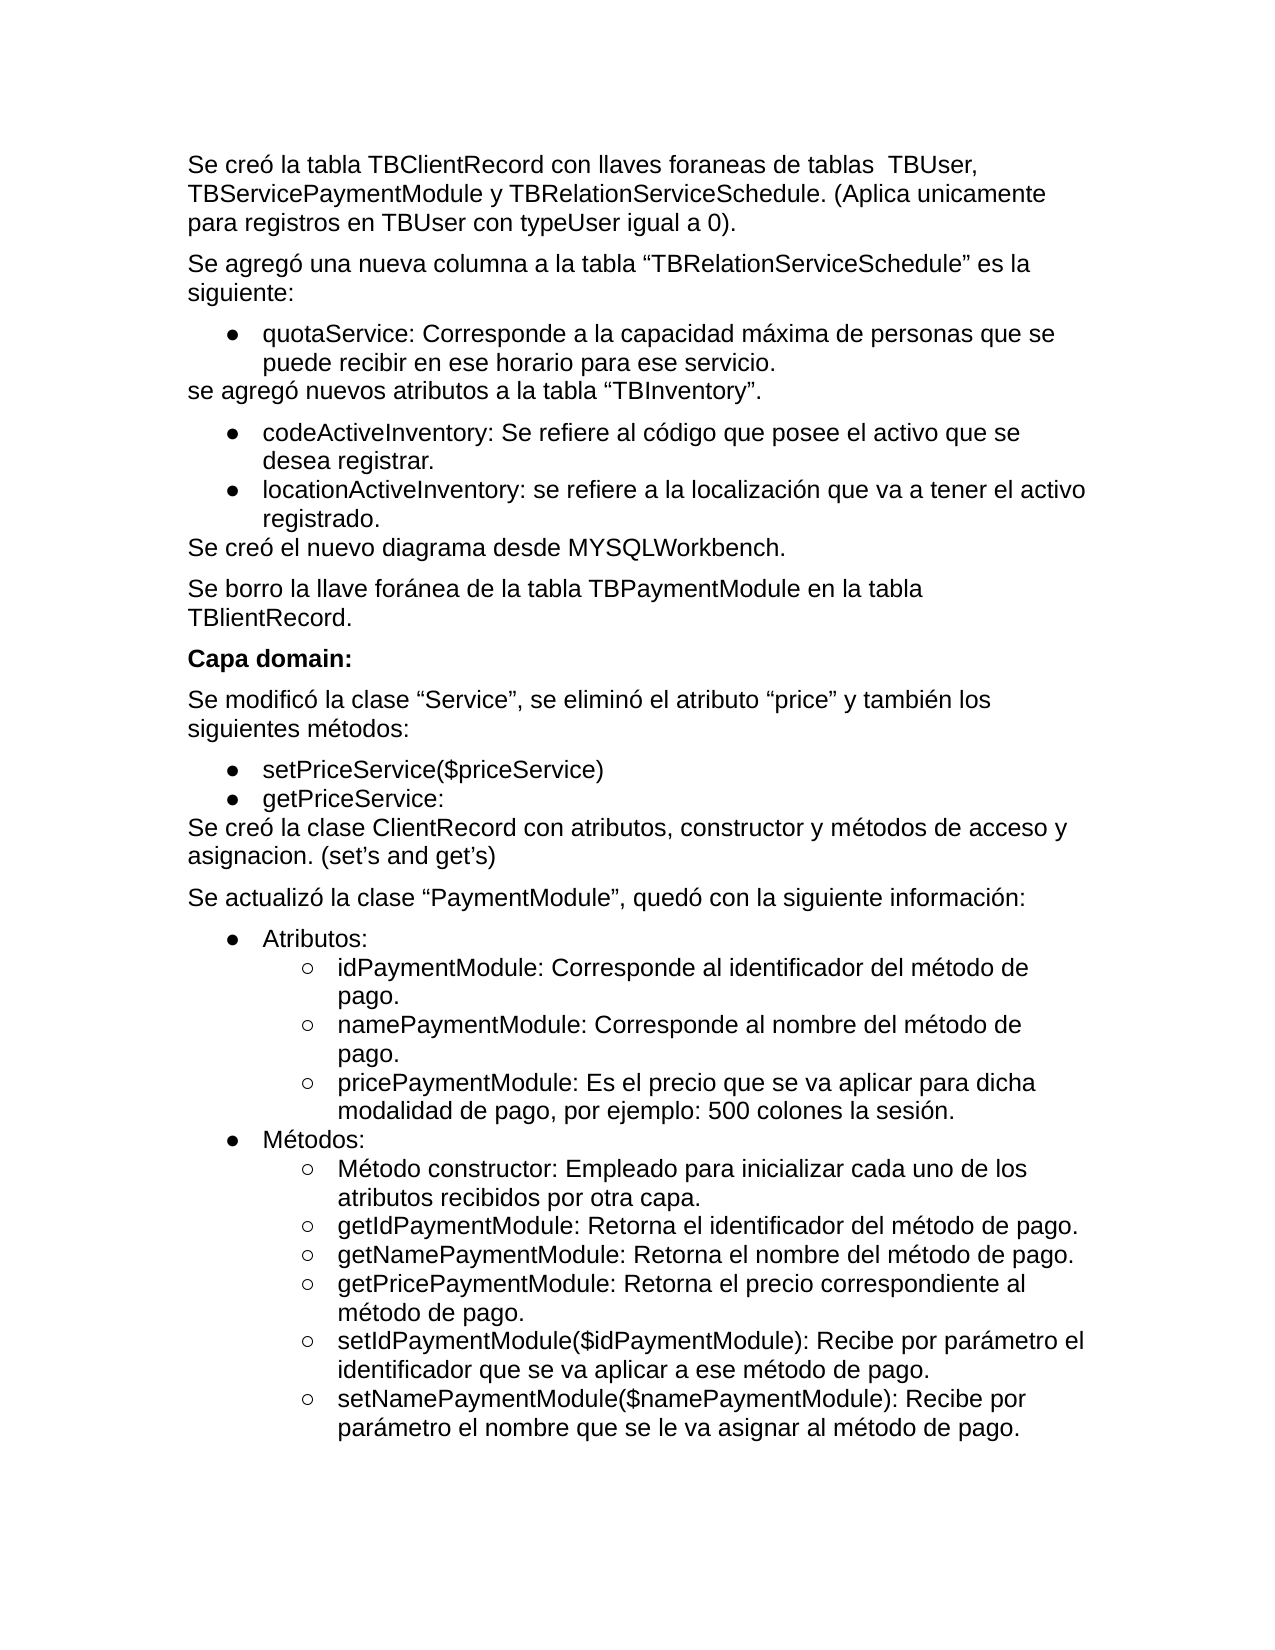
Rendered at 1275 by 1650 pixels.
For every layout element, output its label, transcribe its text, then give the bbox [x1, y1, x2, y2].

text Se creó la clase ClientRecord con atributos, constructor y métodos de acceso y asignacion. (set’s and get’s) [187, 812, 1087, 870]
text Se creó la tabla TBClientRecord con llaves foraneas de tablas TBUser, TBServicePaymentModule y TBRelationServiceSchedule. (Aplica unicamente para registros en TBUser con typeUser igual a 0). [187, 150, 1087, 236]
list Métodos: [225, 1125, 1087, 1154]
text Se actualizó la clase “PaymentModule”, quedó con la siguiente información: [187, 882, 1087, 911]
list setIdPaymentModule($idPaymentModule): Recibe por parámetro el identificador que se va aplicar a ese método de pago. [300, 1326, 1087, 1384]
list locationActiveInventory: se refiere a la localización que va a tener el activo registrado. [225, 475, 1087, 532]
text Capa domain: [187, 644, 1087, 672]
list idPaymentModule: Corresponde al identificador del método de pago. [300, 952, 1087, 1010]
list namePaymentModule: Corresponde al nombre del método de pago. [300, 1010, 1087, 1067]
text Se creó el nuevo diagrama desde MYSQLWorkbench. [187, 532, 1087, 561]
text Se agregó una nueva columna a la tabla “TBRelationServiceSchedule” es la siguiente: [187, 249, 1087, 306]
list getIdPaymentModule: Retorna el identificador del método de pago. [300, 1211, 1087, 1240]
text se agregó nuevos atributos a la tabla “TBInventory”. [187, 376, 1087, 405]
list quotaService: Corresponde a la capacidad máxima de personas que se puede recibir en ese horario para ese servicio. [225, 319, 1087, 376]
text Se modificó la clase “Service”, se eliminó el atributo “price” y también los siguientes métodos: [187, 685, 1087, 742]
list pricePaymentModule: Es el precio que se va aplicar para dicha modalidad de pago, por ejemplo: 500 colones la sesión. [300, 1067, 1087, 1125]
list getPriceService: [225, 784, 1087, 812]
list Método constructor: Empleado para inicializar cada uno de los atributos recibidos por otra capa. [300, 1154, 1087, 1211]
list setPriceService($priceService) [225, 755, 1087, 784]
list codeActiveInventory: Se refiere al código que posee el activo que se desea registrar. [225, 417, 1087, 475]
list getPricePaymentModule: Retorna el precio correspondiente al método de pago. [300, 1269, 1087, 1326]
list getNamePaymentModule: Retorna el nombre del método de pago. [300, 1240, 1087, 1269]
list setNamePaymentModule($namePaymentModule): Recibe por parámetro el nombre que se le va asignar al método de pago. [300, 1384, 1087, 1441]
text Se borro la llave foránea de la tabla TBPaymentModule en la tabla TBlientRecord. [187, 574, 1087, 631]
list Atributos: [225, 924, 1087, 952]
